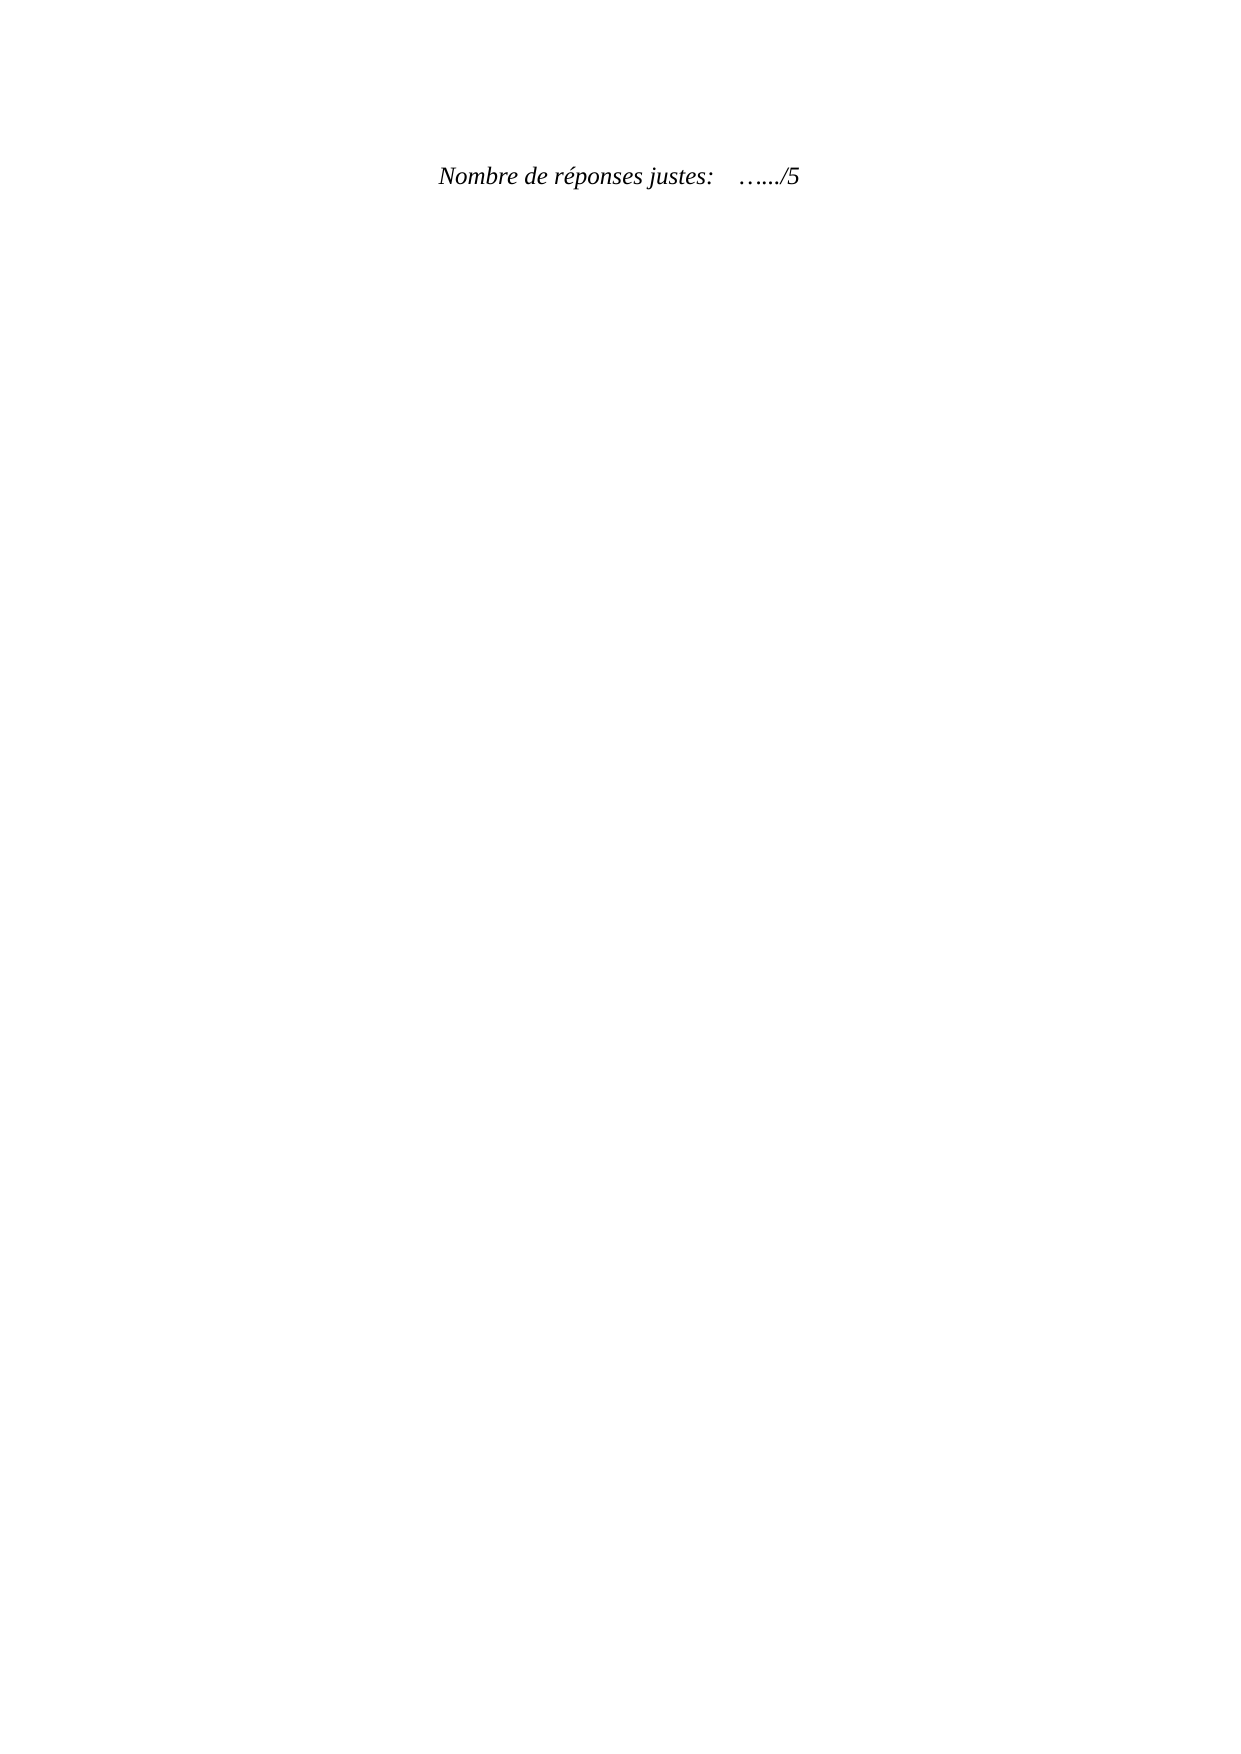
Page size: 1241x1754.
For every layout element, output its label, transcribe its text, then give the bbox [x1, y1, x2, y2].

text Nombre de réponses justes: ….../5 [118, 161, 1122, 190]
